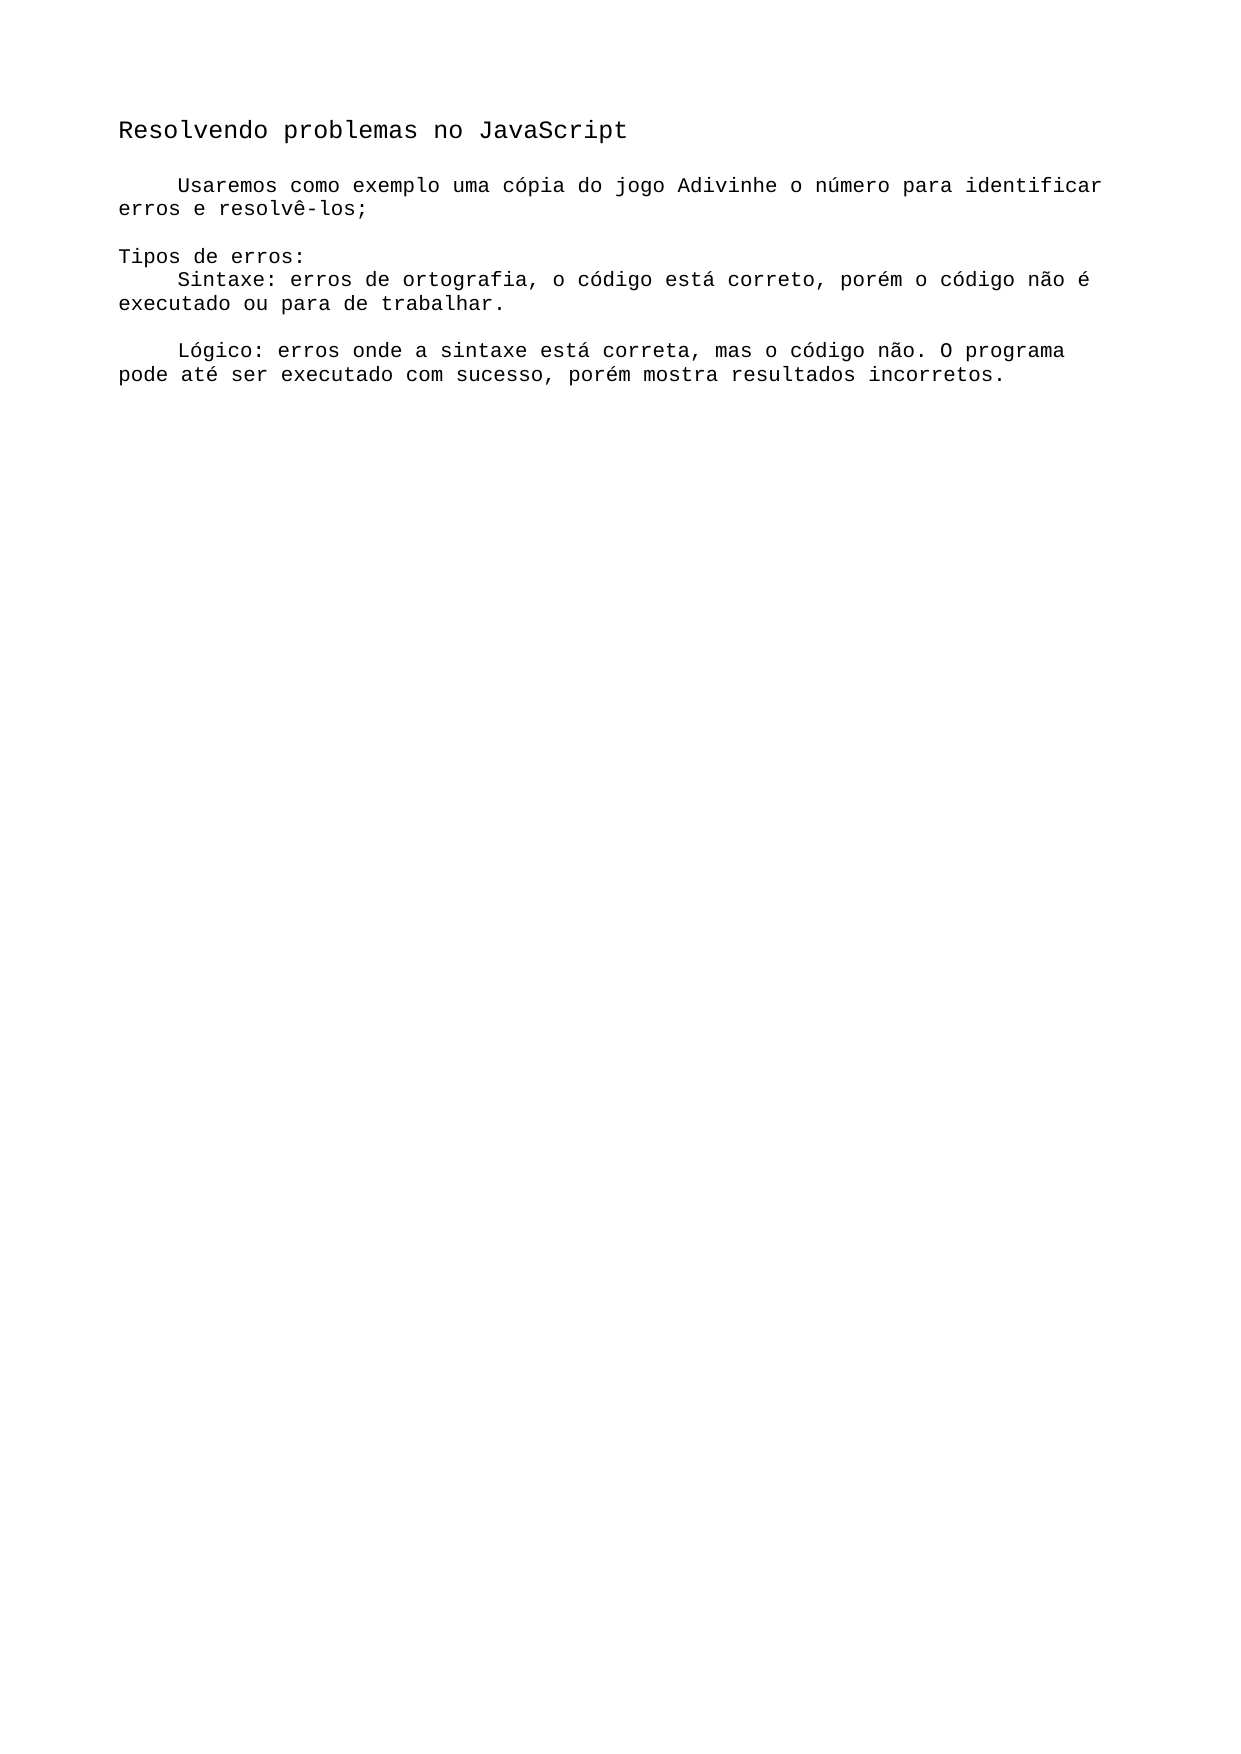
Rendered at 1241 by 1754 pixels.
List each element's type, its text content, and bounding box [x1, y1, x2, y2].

text Resolvendo problemas no JavaScript [118, 118, 1122, 146]
text Sintaxe: erros de ortografia, o código está correto, porém o código não é executado ou para de trabalhar. [118, 269, 1122, 317]
text Lógico: erros onde a sintaxe está correta, mas o código não. O programa pode até ser executado com sucesso, porém mostra resultados incorretos. [118, 340, 1122, 388]
text Tipos de erros: [118, 246, 1122, 269]
text Usaremos como exemplo uma cópia do jogo Adivinhe o número para identificar erros e resolvê-los; [118, 175, 1122, 222]
